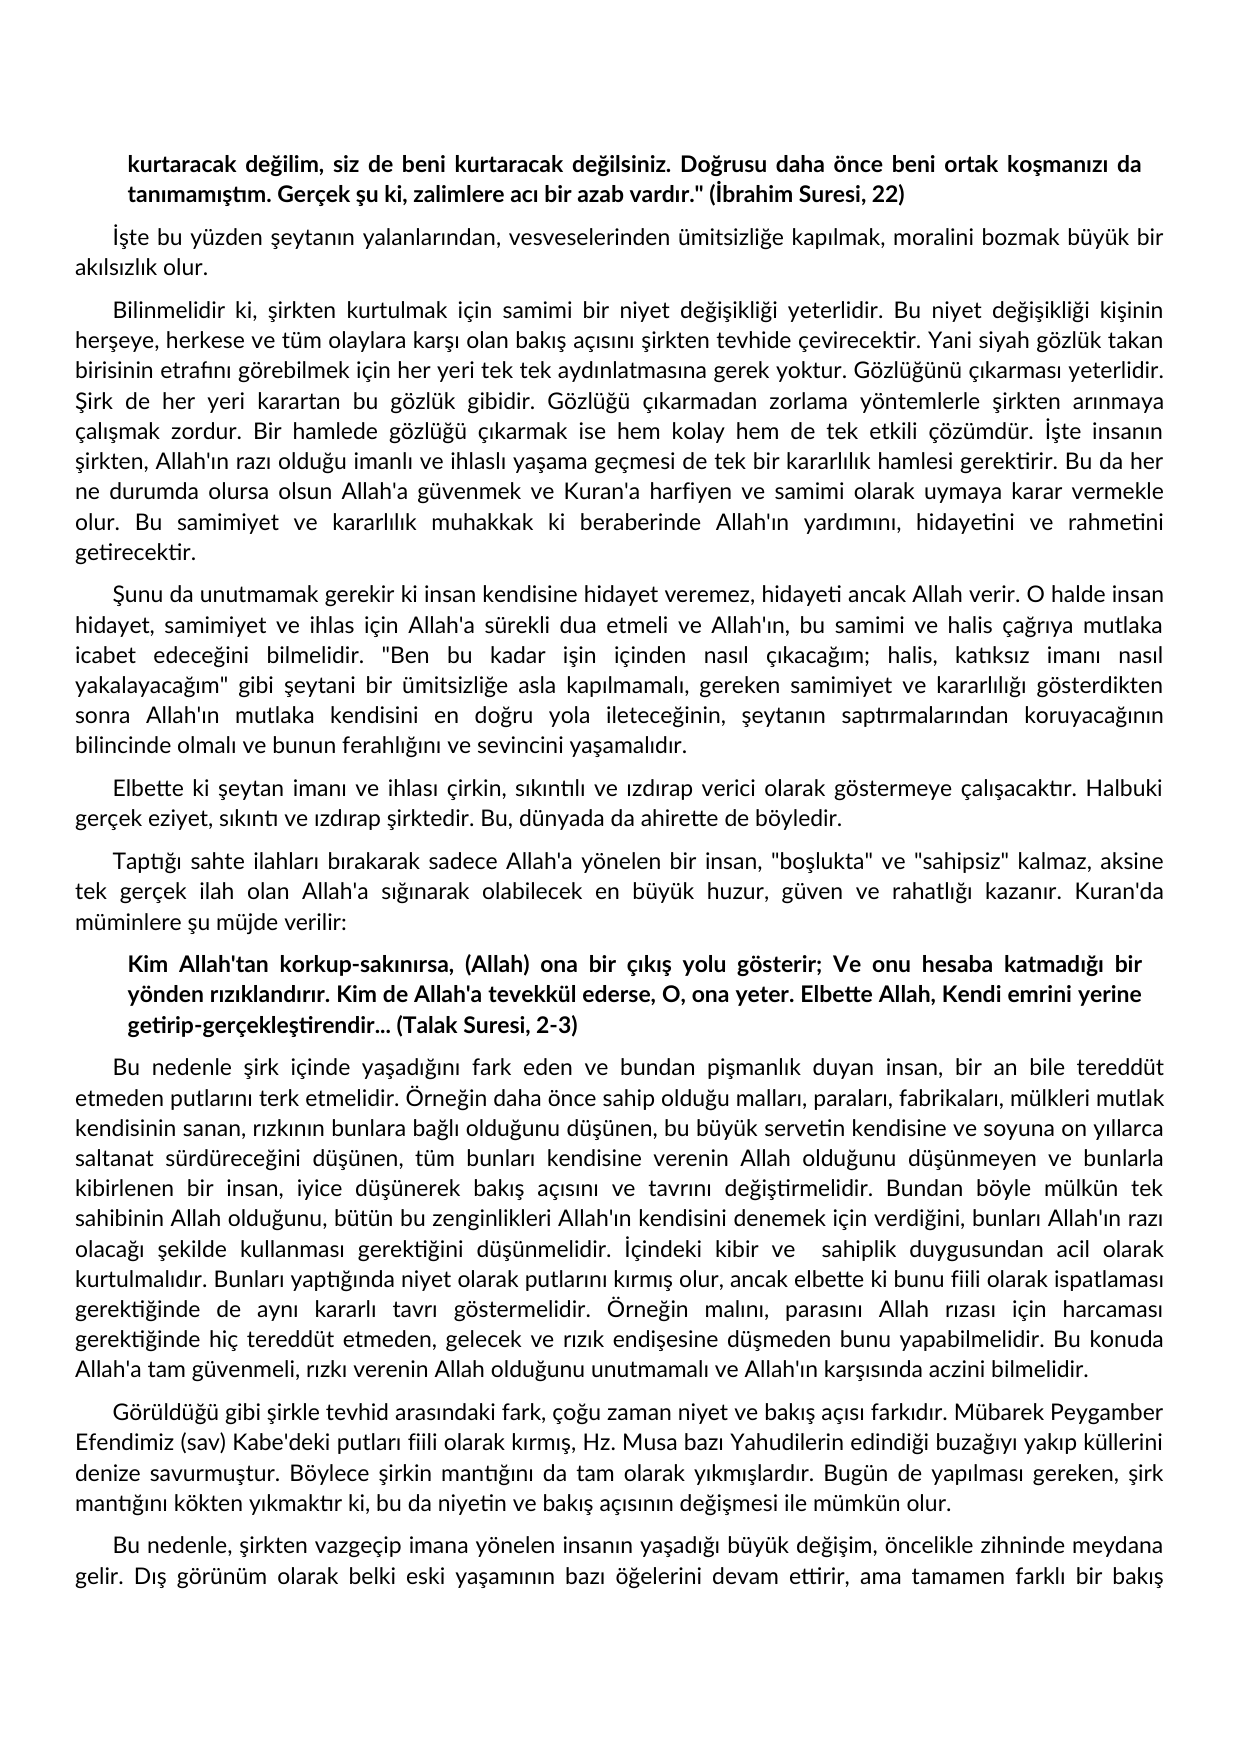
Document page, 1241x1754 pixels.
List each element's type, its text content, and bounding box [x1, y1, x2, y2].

text Bu nedenle, şirkten vazgeçip imana yönelen insanın yaşadığı büyük değişim, öncelikle zihninde meydana gelir. Dış görünüm olarak belki eski yaşamının bazı öğelerini devam ettirir, ama tamamen farklı bir bakış [75, 1531, 1165, 1589]
text Kim Allah'tan korkup-sakınırsa, (Allah) ona bir çıkış yolu gösterir; Ve onu hesaba katmadığı bir yönden rızıklandırır. Kim de Allah'a tevekkül ederse, O, ona yeter. Elbette Allah, Kendi emrini yerine getirip-gerçekleştirendir... (Talak Suresi, 2-3) [127, 950, 1143, 1038]
text Bilinmelidir ki, şirkten kurtulmak için samimi bir niyet değişikliği yeterlidir. Bu niyet değişikliği kişinin herşeye, herkese ve tüm olaylara karşı olan bakış açısını şirkten tevhide çevirecektir. Yani siyah gözlük takan birisinin etrafını görebilmek için her yeri tek tek aydınlatmasına gerek yoktur. Gözlüğünü çıkarması yeterlidir. Şirk de her yeri karartan bu gözlük gibidir. Gözlüğü çıkarmadan zorlama yöntemlerle şirkten arınmaya çalışmak zordur. Bir hamlede gözlüğü çıkarmak ise hem kolay hem de tek etkili çözümdür. İşte insanın şirkten, Allah'ın razı olduğu imanlı ve ihlaslı yaşama geçmesi de tek bir kararlılık hamlesi gerektirir. Bu da her ne durumda olursa olsun Allah'a güvenmek ve Kuran'a harfiyen ve samimi olarak uymaya karar vermekle olur. Bu samimiyet ve kararlılık muhakkak ki beraberinde Allah'ın yardımını, hidayetini ve rahmetini getirecektir. [75, 296, 1165, 565]
text Şunu da unutmamak gerekir ki insan kendisine hidayet veremez, hidayeti ancak Allah verir. O halde insan hidayet, samimiyet ve ihlas için Allah'a sürekli dua etmeli ve Allah'ın, bu samimi ve halis çağrıya mutlaka icabet edeceğini bilmelidir. "Ben bu kadar işin içinden nasıl çıkacağım; halis, katıksız imanı nasıl yakalayacağım" gibi şeytani bir ümitsizliğe asla kapılmamalı, gereken samimiyet ve kararlılığı gösterdikten sonra Allah'ın mutlaka kendisini en doğru yola ileteceğinin, şeytanın saptırmalarından koruyacağının bilincinde olmalı ve bunun ferahlığını ve sevincini yaşamalıdır. [75, 580, 1165, 759]
text İşte bu yüzden şeytanın yalanlarından, vesveselerinden ümitsizliğe kapılmak, moralini bozmak büyük bir akılsızlık olur. [75, 223, 1165, 281]
text kurtaracak değilim, siz de beni kurtaracak değilsiniz. Doğrusu daha önce beni ortak koşmanızı da tanımamıştım. Gerçek şu ki, zalimlere acı bir azab vardır." (İbrahim Suresi, 22) [127, 150, 1143, 208]
text Taptığı sahte ilahları bırakarak sadece Allah'a yönelen bir insan, "boşlukta" ve "sahipsiz" kalmaz, aksine tek gerçek ilah olan Allah'a sığınarak olabilecek en büyük huzur, güven ve rahatlığı kazanır. Kuran'da müminlere şu müjde verilir: [75, 847, 1165, 935]
text Görüldüğü gibi şirkle tevhid arasındaki fark, çoğu zaman niyet ve bakış açısı farkıdır. Mübarek Peygamber Efendimiz (sav) Kabe'deki putları fiili olarak kırmış, Hz. Musa bazı Yahudilerin edindiği buzağıyı yakıp küllerini denize savurmuştur. Böylece şirkin mantığını da tam olarak yıkmışlardır. Bugün de yapılması gereken, şirk mantığını kökten yıkmaktır ki, bu da niyetin ve bakış açısının değişmesi ile mümkün olur. [75, 1398, 1165, 1516]
text Elbette ki şeytan imanı ve ihlası çirkin, sıkıntılı ve ızdırap verici olarak göstermeye çalışacaktır. Halbuki gerçek eziyet, sıkıntı ve ızdırap şirktedir. Bu, dünyada da ahirette de böyledir. [75, 774, 1165, 832]
text Bu nedenle şirk içinde yaşadığını fark eden ve bundan pişmanlık duyan insan, bir an bile tereddüt etmeden putlarını terk etmelidir. Örneğin daha önce sahip olduğu malları, paraları, fabrikaları, mülkleri mutlak kendisinin sanan, rızkının bunlara bağlı olduğunu düşünen, bu büyük servetin kendisine ve soyuna on yıllarca saltanat sürdüreceğini düşünen, tüm bunları kendisine verenin Allah olduğunu düşünmeyen ve bunlarla kibirlenen bir insan, iyice düşünerek bakış açısını ve tavrını değiştirmelidir. Bundan böyle mülkün tek sahibinin Allah olduğunu, bütün bu zenginlikleri Allah'ın kendisini denemek için verdiğini, bunları Allah'ın razı olacağı şekilde kullanması gerektiğini düşünmelidir. İçindeki kibir ve sahiplik duygusundan acil olarak kurtulmalıdır. Bunları yaptığında niyet olarak putlarını kırmış olur, ancak elbette ki bunu fiili olarak ispatlaması gerektiğinde de aynı kararlı tavrı göstermelidir. Örneğin malını, parasını Allah rızası için harcaması gerektiğinde hiç tereddüt etmeden, gelecek ve rızık endişesine düşmeden bunu yapabilmelidir. Bu konuda Allah'a tam güvenmeli, rızkı verenin Allah olduğunu unutmamalı ve Allah'ın karşısında aczini bilmelidir. [75, 1053, 1165, 1383]
